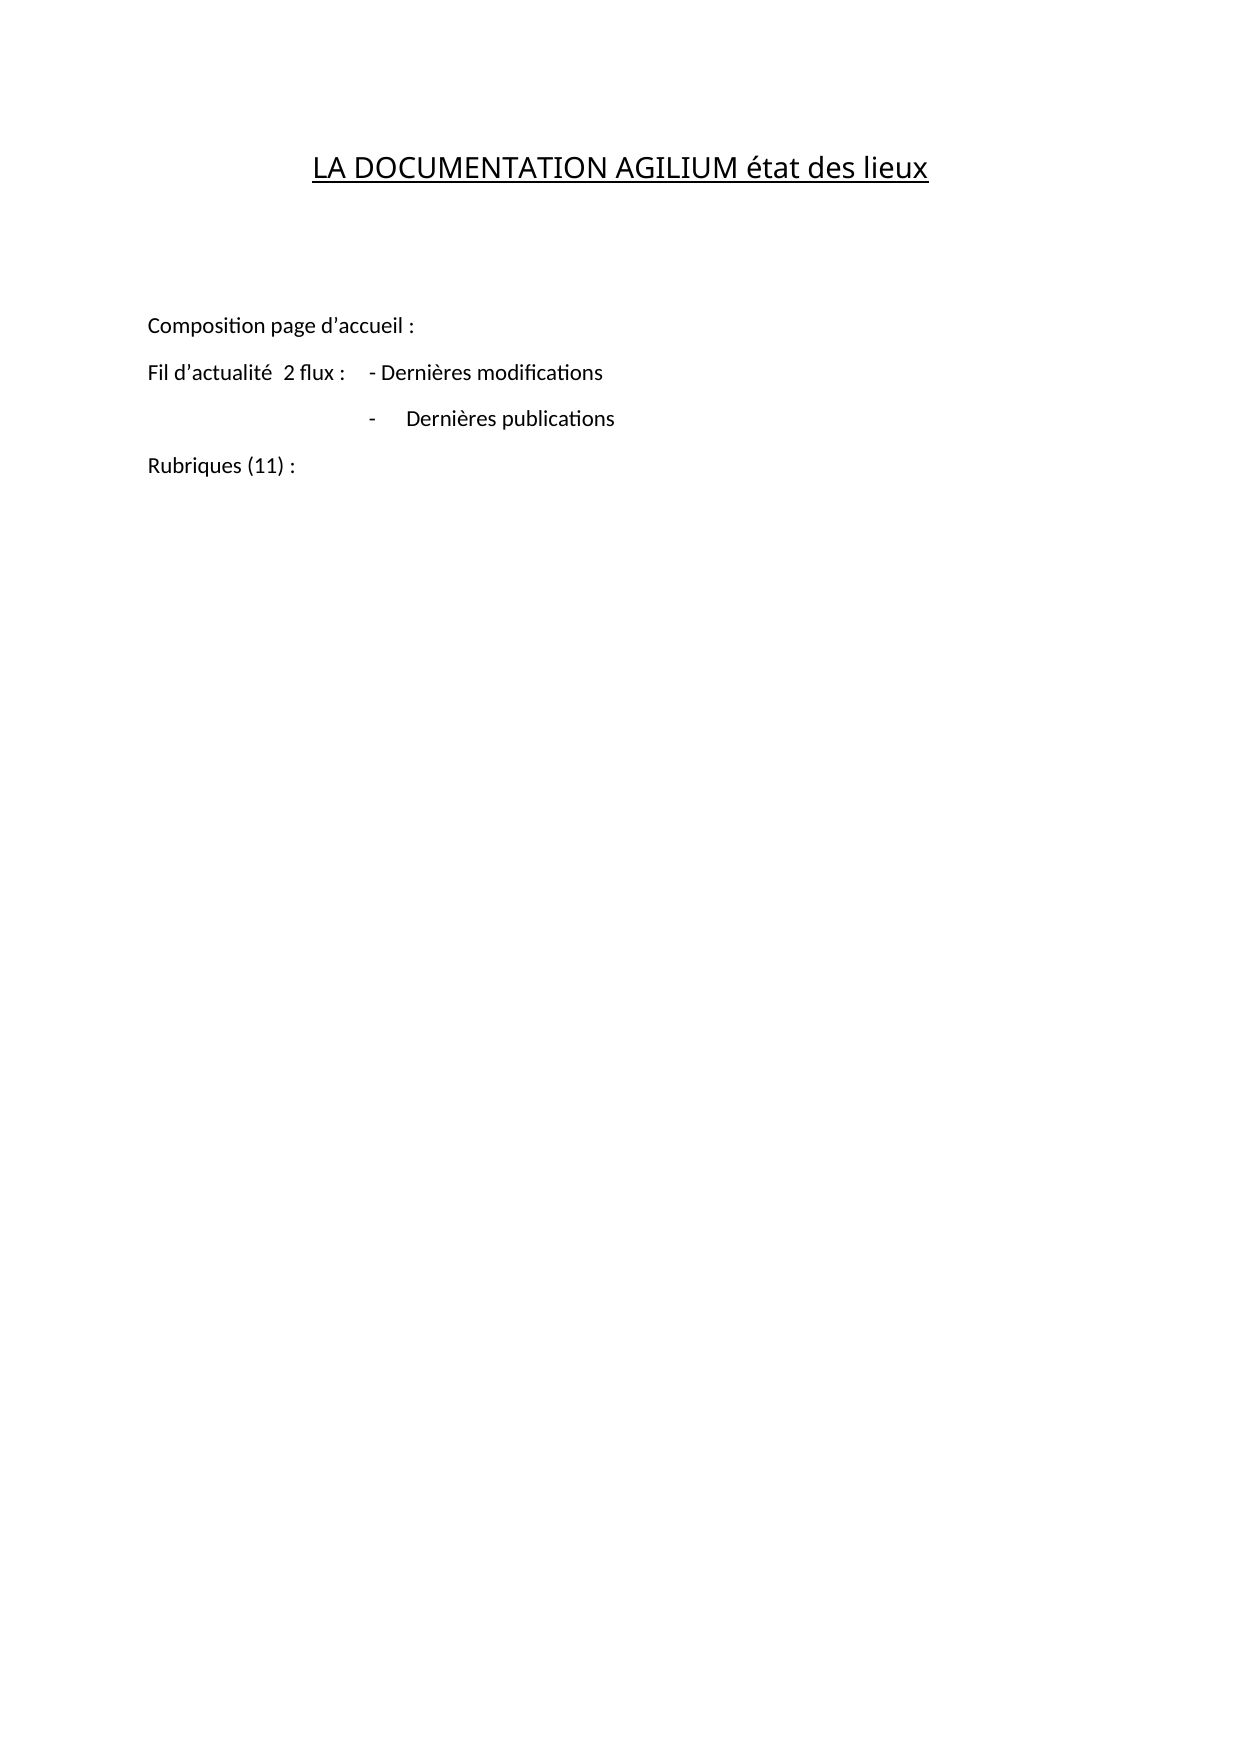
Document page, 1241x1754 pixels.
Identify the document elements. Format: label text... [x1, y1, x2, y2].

text Fil d’actualité 2 flux : - Dernières modifications [148, 358, 1093, 386]
text Rubriques (11) : [148, 451, 1093, 479]
text LA DOCUMENTATION AGILIUM état des lieux [148, 148, 1093, 187]
text Composition page d’accueil : [148, 312, 1093, 340]
list Dernières publications [368, 404, 1093, 432]
